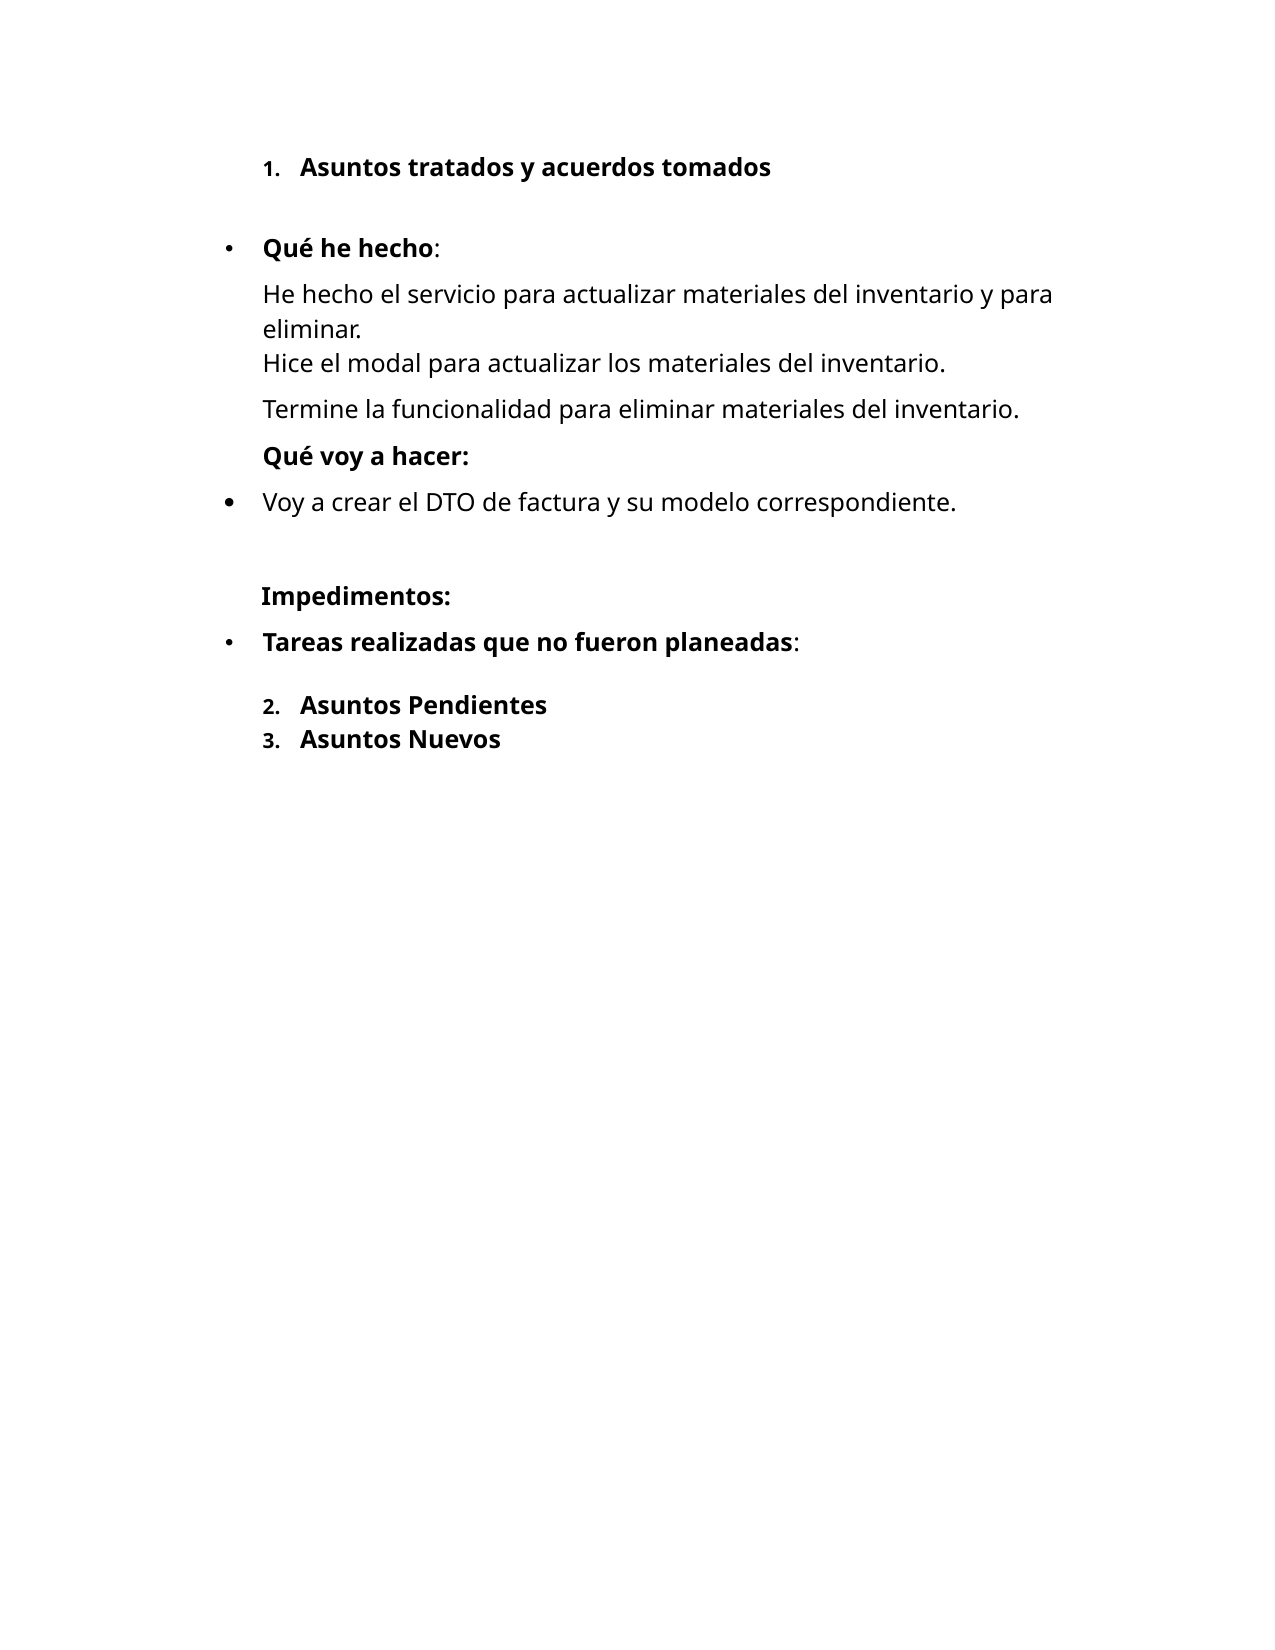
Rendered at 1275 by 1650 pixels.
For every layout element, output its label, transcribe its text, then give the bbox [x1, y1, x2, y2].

text He hecho el servicio para actualizar materiales del inventario y para eliminar. Hice el modal para actualizar los materiales del inventario. [262, 277, 1087, 379]
text Qué voy a hacer: [262, 438, 1087, 472]
list Asuntos Pendientes [262, 688, 1087, 722]
list Asuntos tratados y acuerdos tomados [262, 150, 1087, 184]
text Termine la funcionalidad para eliminar materiales del inventario. [262, 392, 1087, 426]
list Tareas realizadas que no fueron planeadas: [225, 625, 1087, 659]
list Qué he hecho: [225, 231, 1087, 265]
list Asuntos Nuevos [262, 722, 1087, 756]
list Voy a crear el DTO de factura y su modelo correspondiente. [225, 485, 1087, 519]
text Impedimentos: [261, 578, 1087, 612]
